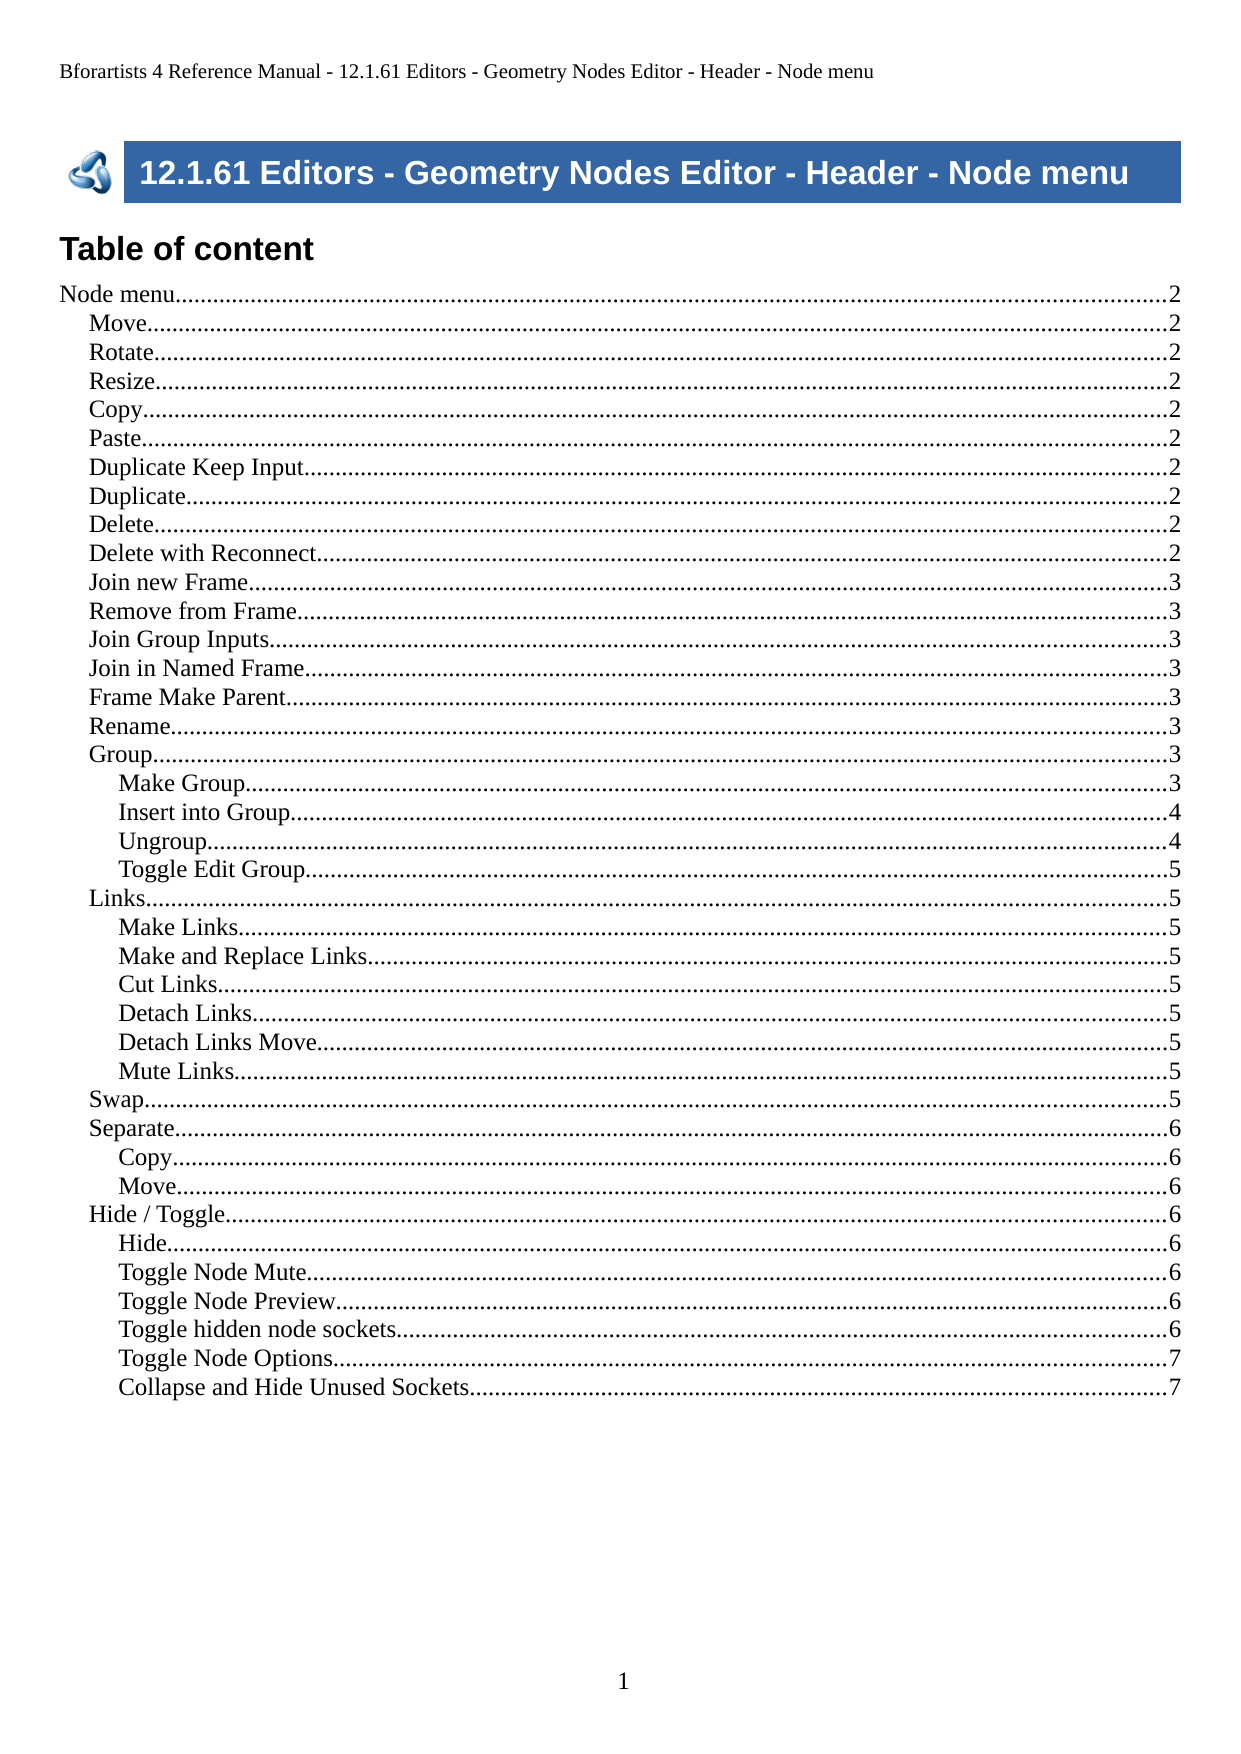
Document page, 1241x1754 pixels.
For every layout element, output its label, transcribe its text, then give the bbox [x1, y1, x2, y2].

text Delete with Reconnect 2 [88, 538, 1181, 567]
text Collapse and Hide Unused Sockets 7 [118, 1372, 1181, 1401]
text Delete 2 [88, 509, 1181, 538]
text Insert into Group 4 [118, 797, 1181, 826]
text Duplicate Keep Input 2 [88, 452, 1181, 481]
text Frame Make Parent 3 [88, 682, 1181, 711]
table_header [59, 141, 124, 203]
text Toggle Edit Group 5 [118, 854, 1181, 883]
text Remove from Frame 3 [88, 596, 1181, 624]
text Move 2 [88, 308, 1181, 337]
text Detach Links 5 [118, 998, 1181, 1027]
text Make Group 3 [118, 768, 1181, 797]
text Node menu 2 [59, 279, 1181, 308]
text Links 5 [88, 883, 1181, 912]
text Hide 6 [118, 1228, 1181, 1257]
text Mute Links 5 [118, 1056, 1181, 1084]
text Separate 6 [88, 1113, 1181, 1142]
text Hide / Toggle 6 [88, 1199, 1181, 1228]
text Swap 5 [88, 1084, 1181, 1113]
text Rotate 2 [88, 337, 1181, 366]
text Resize 2 [88, 366, 1181, 394]
text Join in Named Frame 3 [88, 653, 1181, 682]
text Group 3 [88, 739, 1181, 768]
text Toggle Node Mute 6 [118, 1257, 1181, 1286]
picture [65, 147, 114, 197]
text Paste 2 [88, 423, 1181, 452]
text Join new Frame 3 [88, 567, 1181, 596]
text Make Links 5 [118, 912, 1181, 941]
text Toggle hidden node sockets 6 [118, 1314, 1181, 1343]
text Cut Links 5 [118, 969, 1181, 998]
text Join Group Inputs 3 [88, 624, 1181, 653]
text Detach Links Move 5 [118, 1027, 1181, 1056]
subtitle Table of content [59, 228, 1181, 267]
text Copy 6 [118, 1142, 1181, 1171]
text Copy 2 [88, 394, 1181, 423]
text Make and Replace Links 5 [118, 941, 1181, 969]
text Toggle Node Preview 6 [118, 1286, 1181, 1314]
text Ungroup 4 [118, 826, 1181, 854]
text Duplicate 2 [88, 481, 1181, 509]
text Rename 3 [88, 711, 1181, 739]
text Toggle Node Options 7 [118, 1343, 1181, 1372]
text Move 6 [118, 1171, 1181, 1199]
table_header 12.1.61 Editors - Geometry Nodes Editor - Header - Node menu [124, 141, 1181, 203]
